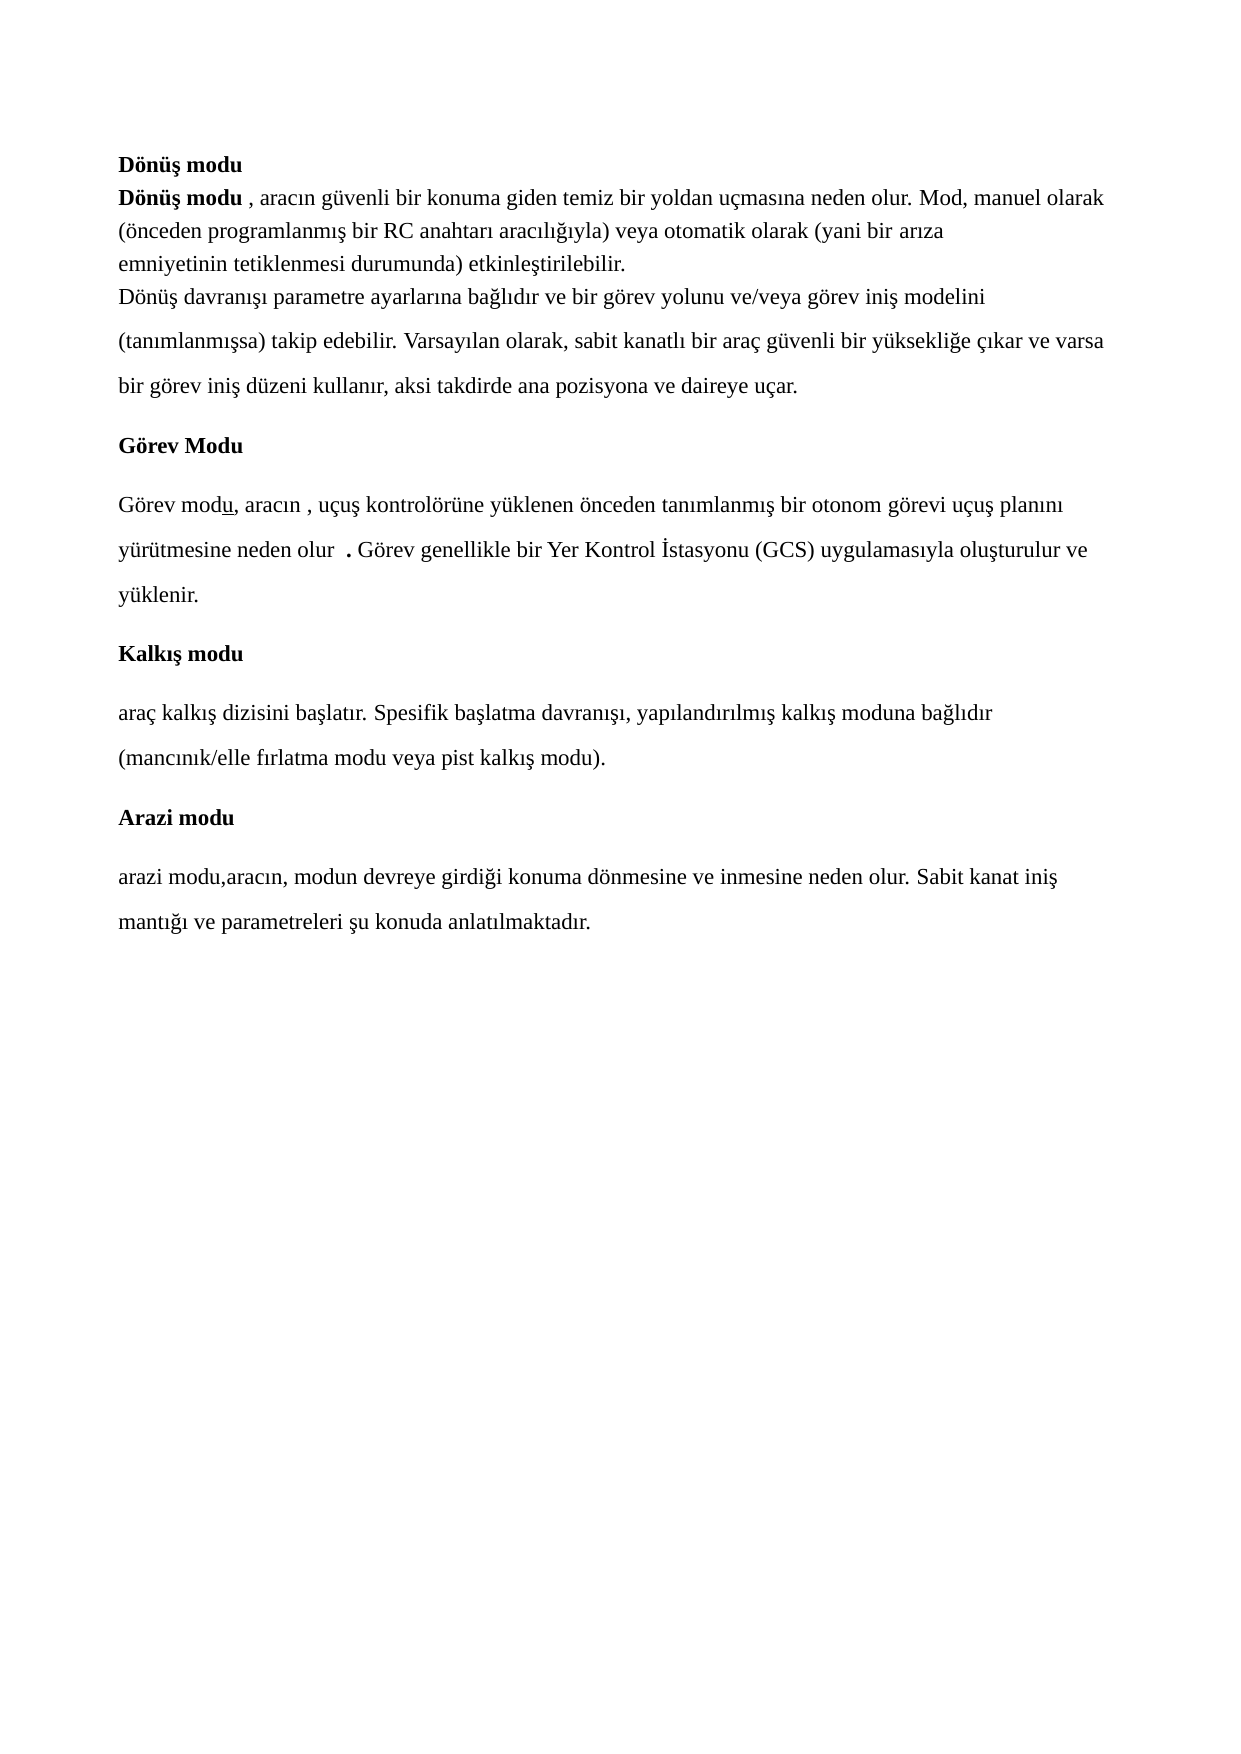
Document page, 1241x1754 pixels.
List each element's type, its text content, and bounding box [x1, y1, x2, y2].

subtitle Dönüş modu [118, 118, 1122, 177]
text Görev Modu [118, 432, 1122, 458]
text Görev modu, aracın , uçuş kontrolörüne yüklenen önceden tanımlanmış bir otonom görevi uçuş planını yürütmesine neden olur . Görev genellikle bir Yer Kontrol İstasyonu (GCS) uygulamasıyla oluşturulur ve yüklenir. [118, 491, 1122, 607]
text Dönüş davranışı parametre ayarlarına bağlıdır ve bir görev yolunu ve/veya görev iniş modelini (tanımlanmışsa) takip edebilir. Varsayılan olarak, sabit kanatlı bir araç güvenli bir yüksekliğe çıkar ve varsa bir görev iniş düzeni kullanır, aksi takdirde ana pozisyona ve daireye uçar. [118, 283, 1122, 399]
text Arazi modu [118, 803, 1122, 830]
text araç kalkış dizisini başlatır. Spesifik başlatma davranışı, yapılandırılmış kalkış moduna bağlıdır (mancınık/elle fırlatma modu veya pist kalkış modu). [118, 699, 1122, 771]
text arazi modu,aracın, modun devreye girdiği konuma dönmesine ve inmesine neden olur. Sabit kanat iniş mantığı ve parametreleri şu konuda anlatılmaktadır. [118, 863, 1122, 934]
text Kalkış modu [118, 640, 1122, 666]
text Dönüş modu , aracın güvenli bir konuma giden temiz bir yoldan uçmasına neden olur. Mod, manuel olarak (önceden programlanmış bir RC anahtarı aracılığıyla) veya otomatik olarak (yani bir arıza emniyetinin tetiklenmesi durumunda) etkinleştirilebilir. [118, 184, 1122, 276]
